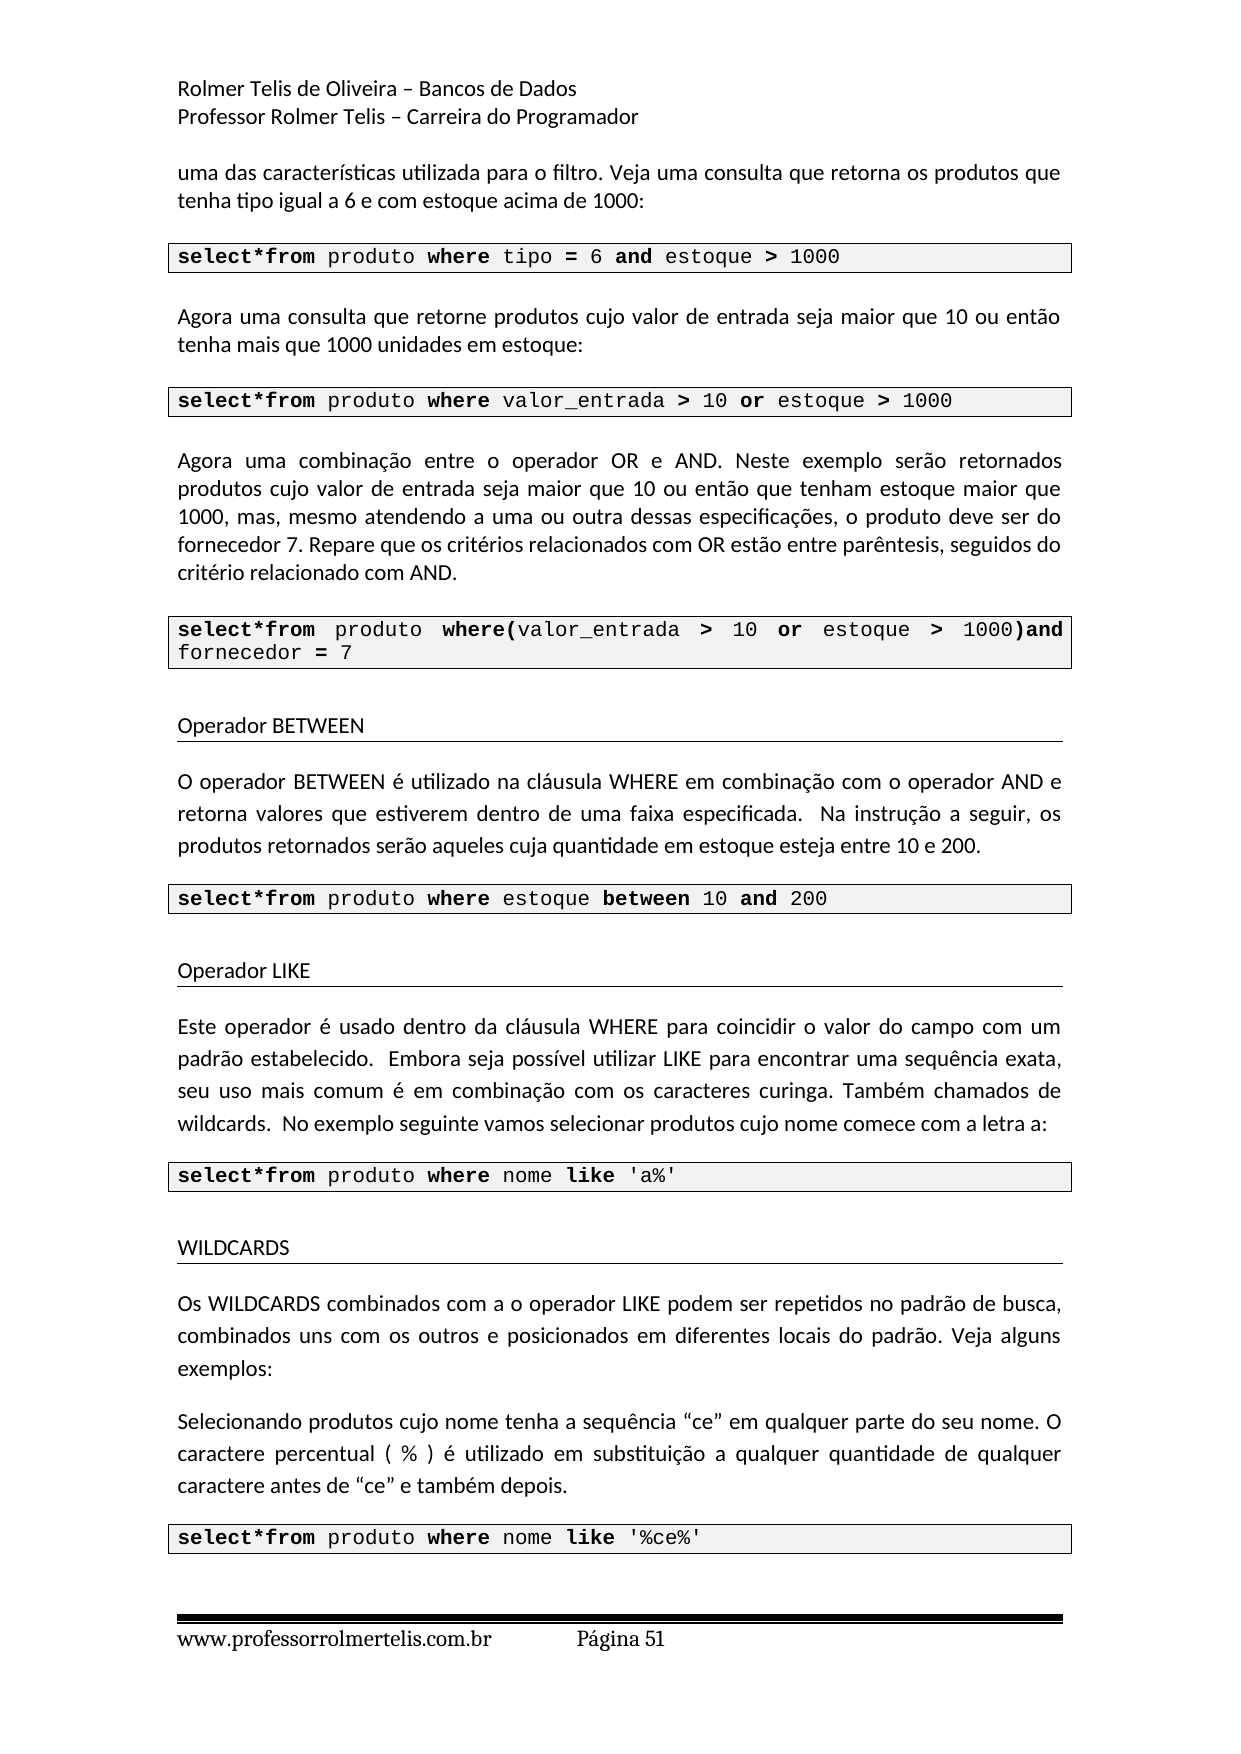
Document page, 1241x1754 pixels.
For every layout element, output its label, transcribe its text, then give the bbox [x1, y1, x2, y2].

text uma das características utilizada para o filtro. Veja uma consulta que retorna os produtos que tenha tipo igual a 6 e com estoque acima de 1000: [177, 158, 1063, 214]
text O operador BETWEEN é utilizado na cláusula WHERE em combinação com o operador AND e retorna valores que estiverem dentro de uma faixa especificada. Na instrução a seguir, os produtos retornados serão aqueles cuja quantidade em estoque esteja entre 10 e 200. [177, 767, 1063, 859]
text Os WILDCARDS combinados com a o operador LIKE podem ser repetidos no padrão de busca, combinados uns com os outros e posicionados em diferentes locais do padrão. Veja alguns exemplos: [177, 1289, 1063, 1382]
text WILDCARDS [177, 1233, 1063, 1263]
text Operador LIKE [177, 956, 1063, 986]
text select*from produto where valor_entrada > 10 or estoque > 1000 [169, 388, 1071, 416]
text select*from produto where(valor_entrada > 10 or estoque > 1000)and fornecedor = 7 [169, 617, 1071, 668]
text Agora uma combinação entre o operador OR e AND. Neste exemplo serão retornados produtos cujo valor de entrada seja maior que 10 ou então que tenham estoque maior que 1000, mas, mesmo atendendo a uma ou outra dessas especificações, o produto deve ser do fornecedor 7. Repare que os critérios relacionados com OR estão entre parêntesis, seguidos do critério relacionado com AND. [177, 446, 1063, 586]
text Operador BETWEEN [177, 711, 1063, 741]
text select*from produto where tipo = 6 and estoque > 1000 [169, 244, 1071, 272]
text select*from produto where estoque between 10 and 200 [169, 885, 1071, 913]
text Agora uma consulta que retorne produtos cujo valor de entrada seja maior que 10 ou então tenha mais que 1000 unidades em estoque: [177, 302, 1063, 358]
text Este operador é usado dentro da cláusula WHERE para coincidir o valor do campo com um padrão estabelecido. Embora seja possível utilizar LIKE para encontrar uma sequência exata, seu uso mais comum é em combinação com os caracteres curinga. Também chamados de wildcards. No exemplo seguinte vamos selecionar produtos cujo nome comece com a letra a: [177, 1012, 1063, 1137]
text select*from produto where nome like 'a%' [169, 1163, 1071, 1191]
text Selecionando produtos cujo nome tenha a sequência “ce” em qualquer parte do seu nome. O caractere percentual ( % ) é utilizado em substituição a qualquer quantidade de qualquer caractere antes de “ce” e também depois. [177, 1407, 1063, 1499]
text select*from produto where nome like '%ce%' [169, 1525, 1071, 1553]
